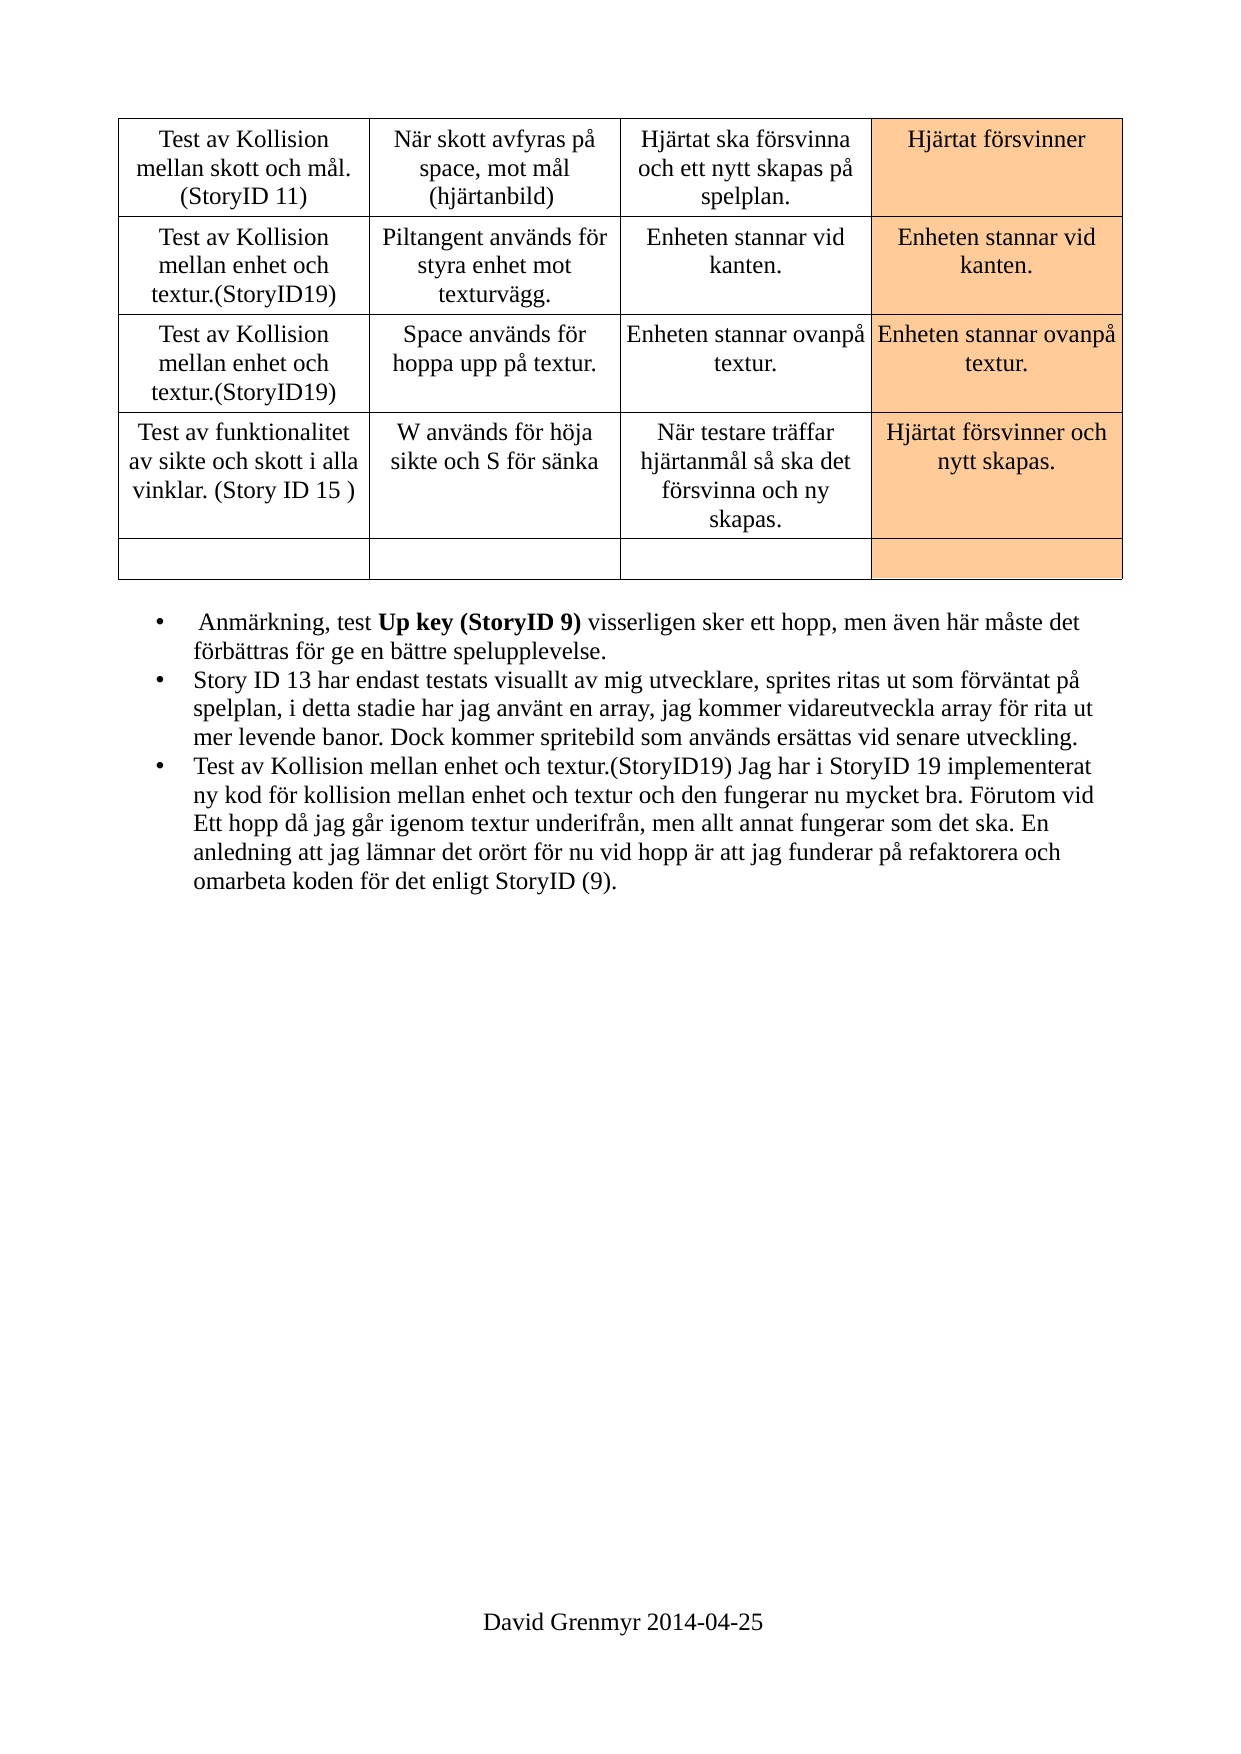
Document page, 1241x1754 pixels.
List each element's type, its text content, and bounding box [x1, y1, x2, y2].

list Anmärkning, test Up key (StoryID 9) visserligen sker ett hopp, men även här måste det förbättras för ge en bättre spelupplevelse. [156, 607, 1122, 665]
table_cell Test av Kollision mellan enhet och textur.(StoryID19) [119, 217, 369, 314]
table_cell När testare träffar hjärtanmål så ska det försvinna och ny skapas. [621, 413, 871, 538]
table_cell Test av Kollision mellan enhet och textur.(StoryID19) [119, 315, 369, 412]
table_cell [119, 539, 369, 578]
table_cell [621, 539, 871, 578]
table_cell Space används för hoppa upp på textur. [370, 315, 620, 412]
table_cell [370, 539, 620, 578]
list Test av Kollision mellan enhet och textur.(StoryID19) Jag har i StoryID 19 implementerat ny kod för kollision mellan enhet och textur och den fungerar nu mycket bra. Förutom vid Ett hopp då jag går igenom textur underifrån, men allt annat fungerar som det ska. En anledning att jag lämnar det orört för nu vid hopp är att jag funderar på refaktorera och omarbeta koden för det enligt StoryID (9). [156, 751, 1122, 895]
table_cell Enheten stannar ovanpå textur. [872, 315, 1122, 412]
table_cell Test av Kollision mellan skott och mål.(StoryID 11) [119, 119, 369, 216]
table_cell Hjärtat försvinner och nytt skapas. [872, 413, 1122, 538]
table_cell W används för höja sikte och S för sänka [370, 413, 620, 538]
table_cell Piltangent används för styra enhet mot texturvägg. [370, 217, 620, 314]
table_cell Enheten stannar vid kanten. [621, 217, 871, 314]
table_cell Test av funktionalitet av sikte och skott i alla vinklar. (Story ID 15 ) [119, 413, 369, 538]
table_cell Enheten stannar vid kanten. [872, 217, 1122, 314]
table_cell Hjärtat ska försvinna och ett nytt skapas på spelplan. [621, 119, 871, 216]
table_cell [872, 539, 1122, 578]
table_cell Hjärtat försvinner [872, 119, 1122, 216]
list Story ID 13 har endast testats visuallt av mig utvecklare, sprites ritas ut som förväntat på spelplan, i detta stadie har jag använt en array, jag kommer vidareutveckla array för rita ut mer levende banor. Dock kommer spritebild som används ersättas vid senare utveckling. [156, 665, 1122, 751]
table_cell Enheten stannar ovanpå textur. [621, 315, 871, 412]
table_cell När skott avfyras på space, mot mål (hjärtanbild) [370, 119, 620, 216]
